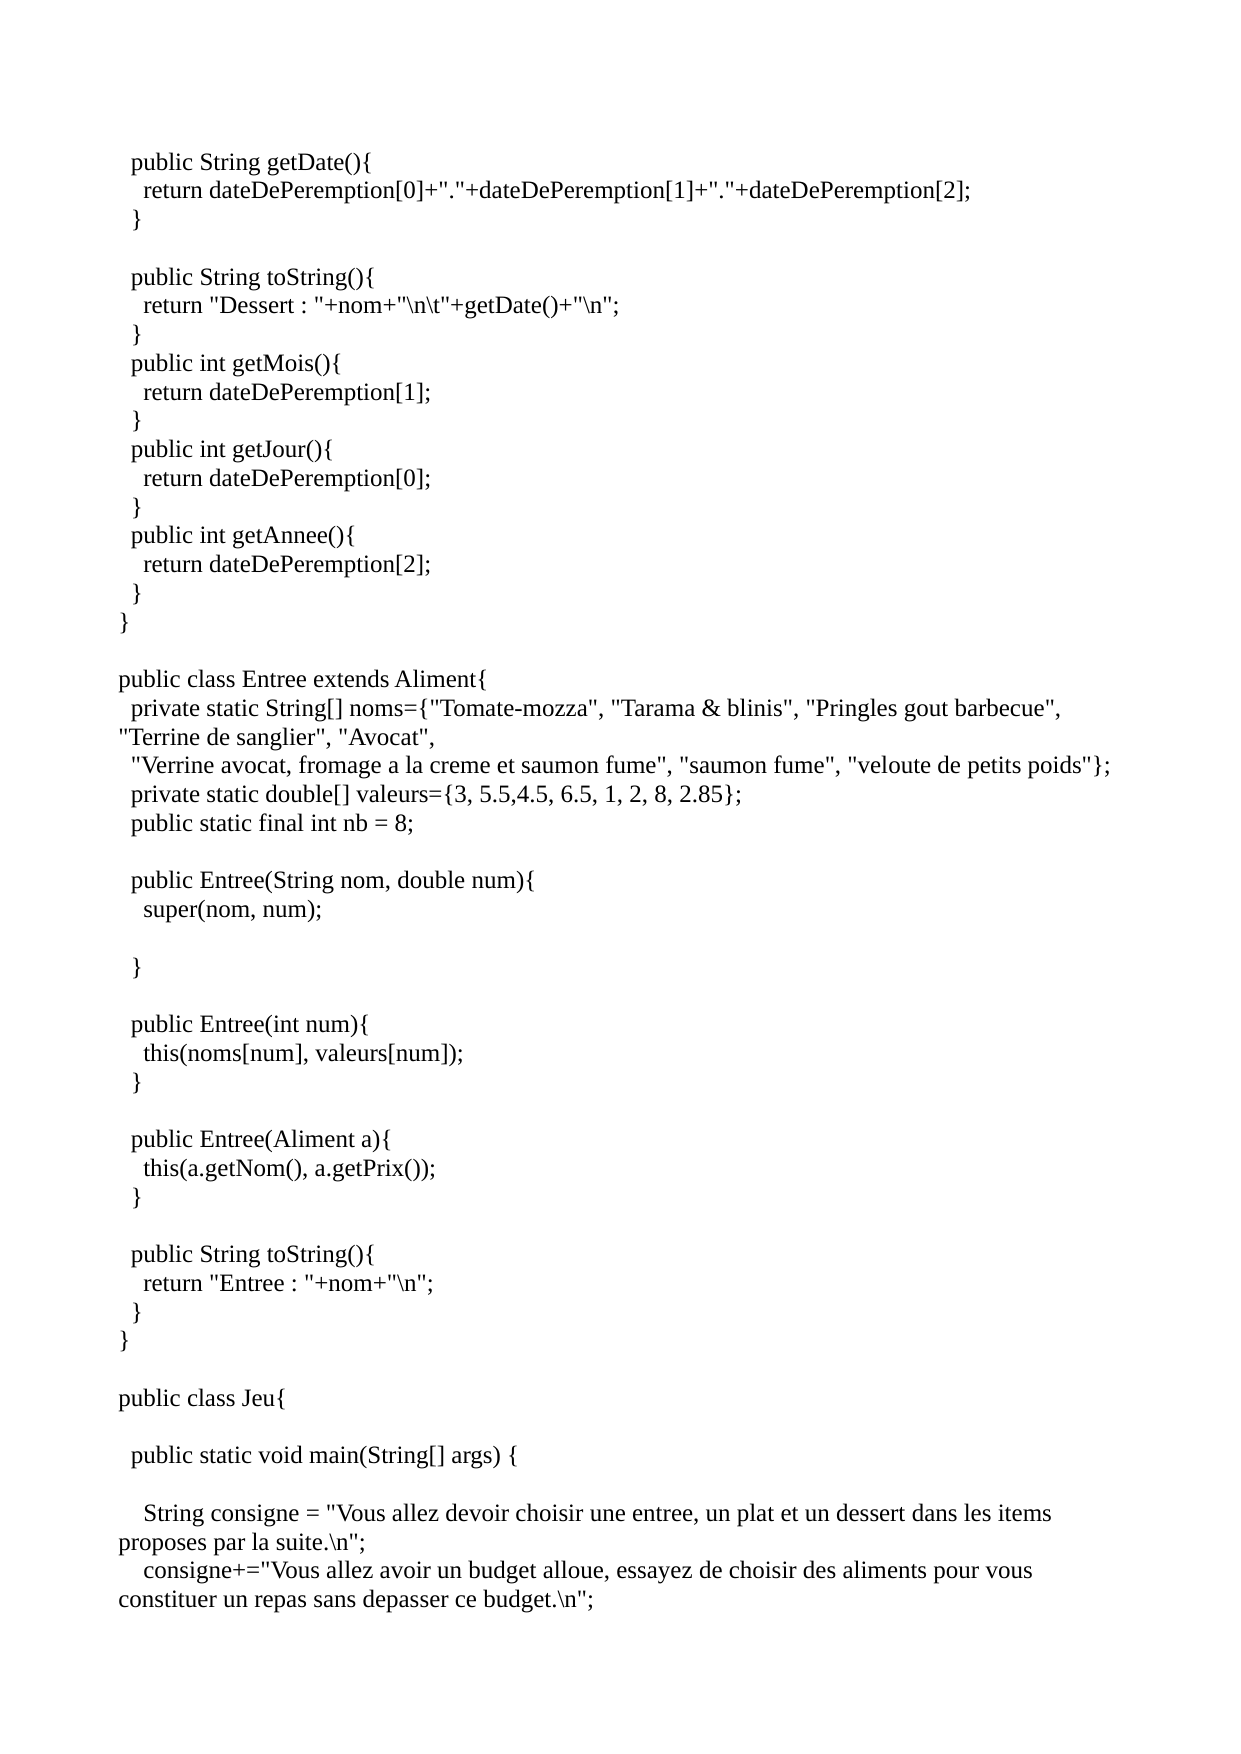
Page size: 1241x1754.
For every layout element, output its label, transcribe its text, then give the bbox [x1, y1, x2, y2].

text } [118, 1297, 1122, 1326]
text String consigne = "Vous allez devoir choisir une entree, un plat et un dessert dans les items proposes par la suite.\n"; [118, 1498, 1122, 1556]
text return "Dessert : "+nom+"\n\t"+getDate()+"\n"; [118, 291, 1122, 319]
text } [118, 578, 1122, 607]
text public Entree(int num){ [118, 1009, 1122, 1038]
text public Entree(String nom, double num){ [118, 866, 1122, 894]
text } [118, 319, 1122, 348]
text private static double[] valeurs={3, 5.5,4.5, 6.5, 1, 2, 8, 2.85}; [118, 779, 1122, 808]
text this(a.getNom(), a.getPrix()); [118, 1153, 1122, 1182]
text } [118, 952, 1122, 981]
text public class Jeu{ [118, 1383, 1122, 1412]
text } [118, 607, 1122, 636]
text public int getMois(){ [118, 348, 1122, 377]
text "Verrine avocat, fromage a la creme et saumon fume", "saumon fume", "veloute de petits poids"}; [118, 751, 1122, 779]
text } [118, 1326, 1122, 1354]
text public String toString(){ [118, 1239, 1122, 1268]
text public class Entree extends Aliment{ [118, 664, 1122, 693]
text public int getAnnee(){ [118, 521, 1122, 549]
text public int getJour(){ [118, 434, 1122, 463]
text } [118, 1182, 1122, 1211]
text return dateDePeremption[1]; [118, 377, 1122, 406]
text } [118, 406, 1122, 434]
text super(nom, num); [118, 894, 1122, 923]
text return dateDePeremption[2]; [118, 549, 1122, 578]
text this(noms[num], valeurs[num]); [118, 1038, 1122, 1067]
text public String toString(){ [118, 262, 1122, 291]
text } [118, 1067, 1122, 1096]
text } [118, 204, 1122, 233]
text private static String[] noms={"Tomate-mozza", "Tarama & blinis", "Pringles gout barbecue", "Terrine de sanglier", "Avocat", [118, 693, 1122, 751]
text public static void main(String[] args) { [118, 1441, 1122, 1469]
text return "Entree : "+nom+"\n"; [118, 1268, 1122, 1297]
text return dateDePeremption[0]+"."+dateDePeremption[1]+"."+dateDePeremption[2]; [118, 176, 1122, 204]
text consigne+="Vous allez avoir un budget alloue, essayez de choisir des aliments pour vous constituer un repas sans depasser ce budget.\n"; [118, 1556, 1122, 1613]
text return dateDePeremption[0]; [118, 463, 1122, 492]
text public static final int nb = 8; [118, 808, 1122, 837]
text public Entree(Aliment a){ [118, 1124, 1122, 1153]
text } [118, 492, 1122, 521]
text public String getDate(){ [118, 147, 1122, 176]
